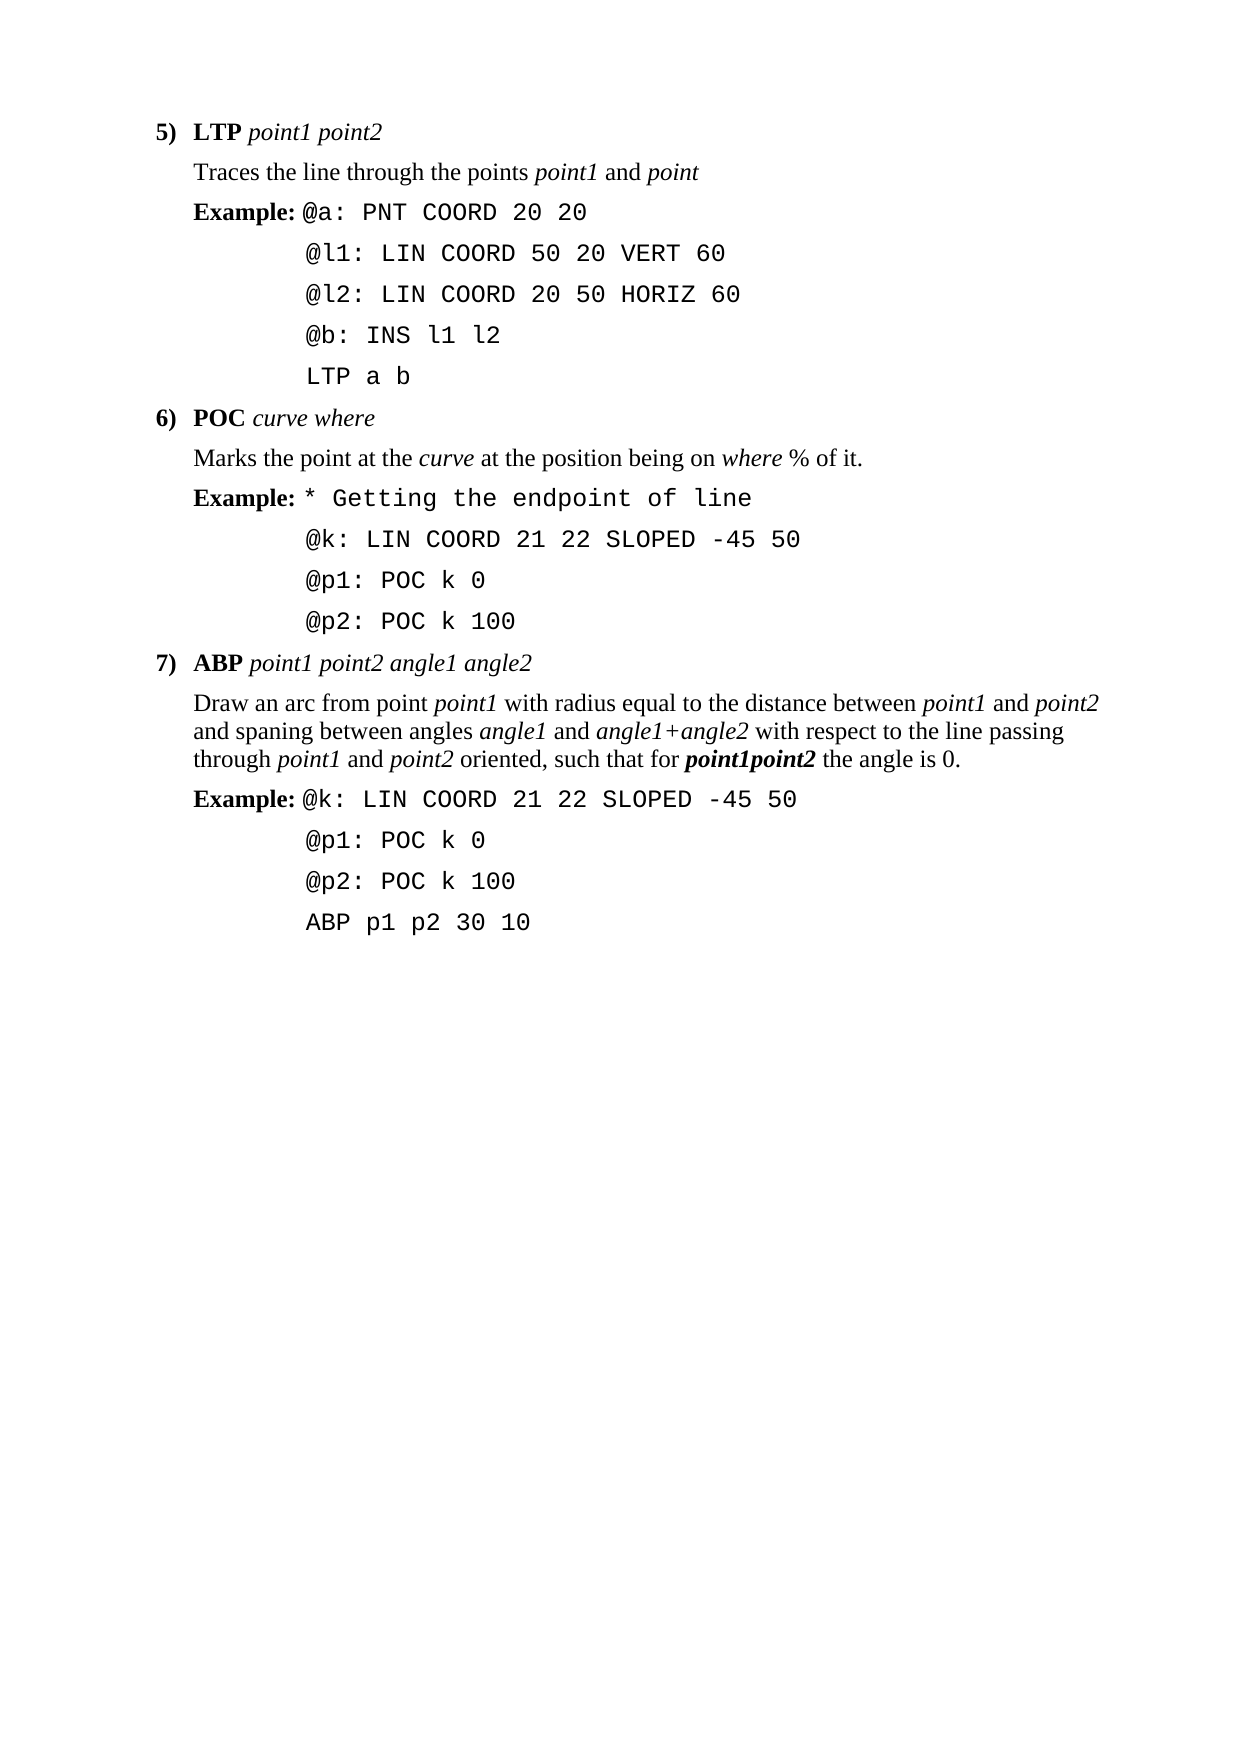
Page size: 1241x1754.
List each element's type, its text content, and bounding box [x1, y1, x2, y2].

list Example: @a: PNT COORD 20 20 [156, 198, 1122, 228]
list ABP p1 p2 30 10 [268, 909, 1122, 937]
list @p2: POC k 100 [268, 608, 1122, 637]
list Draw an arc from point point1 with radius equal to the distance between point1 and point2 and spaning between angles angle1 and angle1+angle2 with respect to the line passing through point1 and point2 oriented, such that for point1point2 the angle is 0. [156, 689, 1122, 773]
list Traces the line through the points point1 and point [156, 158, 1122, 186]
list @k: LIN COORD 21 22 SLOPED -45 50 [268, 527, 1122, 555]
list LTP point1 point2 [156, 118, 1122, 146]
list @p1: POC k 0 [268, 568, 1122, 596]
list Example: * Getting the endpoint of line [156, 484, 1122, 514]
list @p2: POC k 100 [268, 868, 1122, 897]
list ABP point1 point2 angle1 angle2 [156, 649, 1122, 677]
list @l2: LIN COORD 20 50 HORIZ 60 [268, 282, 1122, 310]
list Example: @k: LIN COORD 21 22 SLOPED -45 50 [156, 785, 1122, 815]
list LTP a b [268, 363, 1122, 392]
list POC curve where [156, 404, 1122, 432]
list @b: INS l1 l2 [268, 322, 1122, 351]
list @p1: POC k 0 [268, 827, 1122, 856]
list @l1: LIN COORD 50 20 VERT 60 [268, 241, 1122, 269]
list Marks the point at the curve at the position being on where % of it. [156, 444, 1122, 472]
